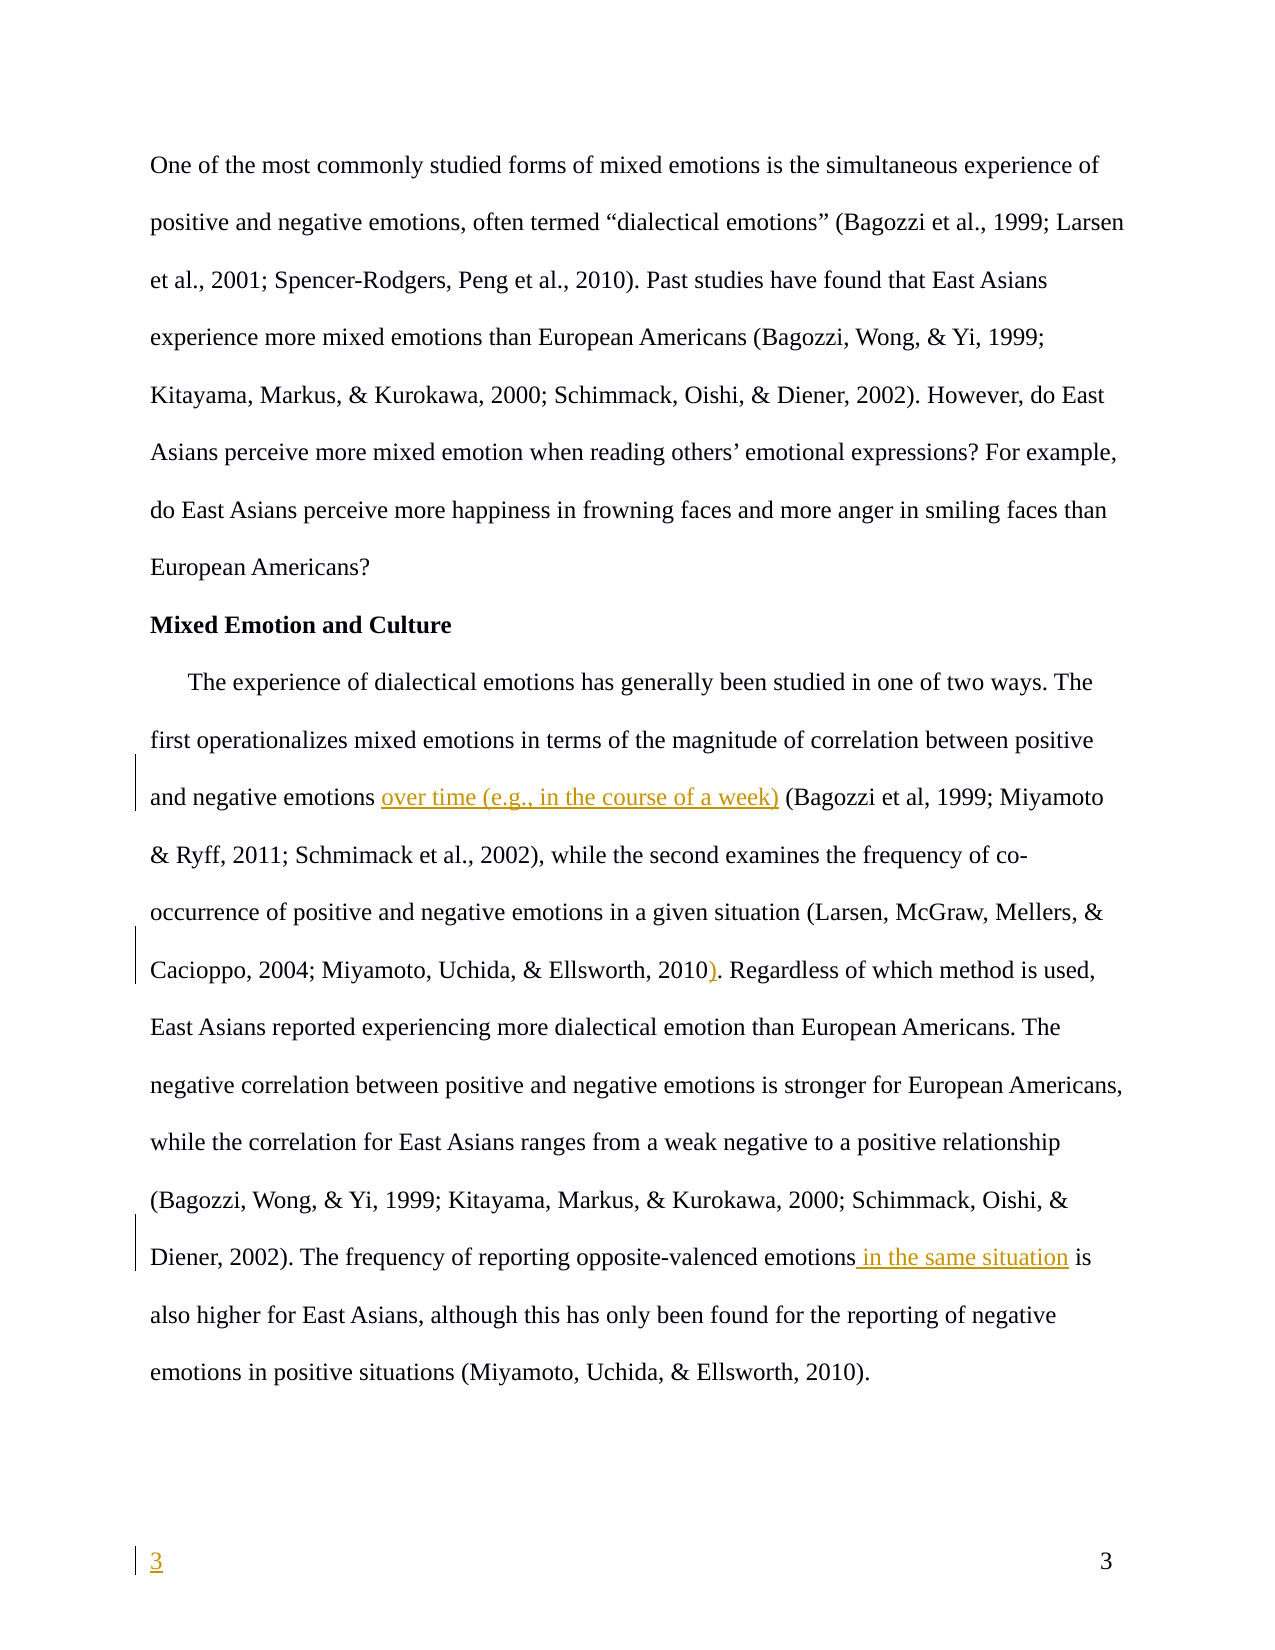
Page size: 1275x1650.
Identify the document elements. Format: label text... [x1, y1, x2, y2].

text One of the most commonly studied forms of mixed emotions is the simultaneous experience of positive and negative emotions, often termed “dialectical emotions” (Bagozzi et al., 1999; Larsen et al., 2001; Spencer-Rodgers, Peng et al., 2010). Past studies have found that East Asians experience more mixed emotions than European Americans (Bagozzi, Wong, & Yi, 1999; Kitayama, Markus, & Kurokawa, 2000; Schimmack, Oishi, & Diener, 2002). However, do East Asians perceive more mixed emotion when reading others’ emotional expressions? For example, do East Asians perceive more happiness in frowning faces and more anger in smiling faces than European Americans? [150, 150, 1125, 581]
text The experience of dialectical emotions has generally been studied in one of two ways. The first operationalizes mixed emotions in terms of the magnitude of correlation between positive and negative emotions over time (e.g., in the course of a week) (Bagozzi et al, 1999; Miyamoto & Ryff, 2011; Schmimack et al., 2002), while the second examines the frequency of co-occurrence of positive and negative emotions in a given situation (Larsen, McGraw, Mellers, & Cacioppo, 2004; Miyamoto, Uchida, & Ellsworth, 2010). Regardless of which method is used, East Asians reported experiencing more dialectical emotion than European Americans. The negative correlation between positive and negative emotions is stronger for European Americans, while the correlation for East Asians ranges from a weak negative to a positive relationship (Bagozzi, Wong, & Yi, 1999; Kitayama, Markus, & Kurokawa, 2000; Schimmack, Oishi, & Diener, 2002). The frequency of reporting opposite-valenced emotions in the same situation is also higher for East Asians, although this has only been found for the reporting of negative emotions in positive situations (Miyamoto, Uchida, & Ellsworth, 2010). [150, 667, 1125, 1386]
text Mixed Emotion and Culture [150, 610, 1125, 639]
